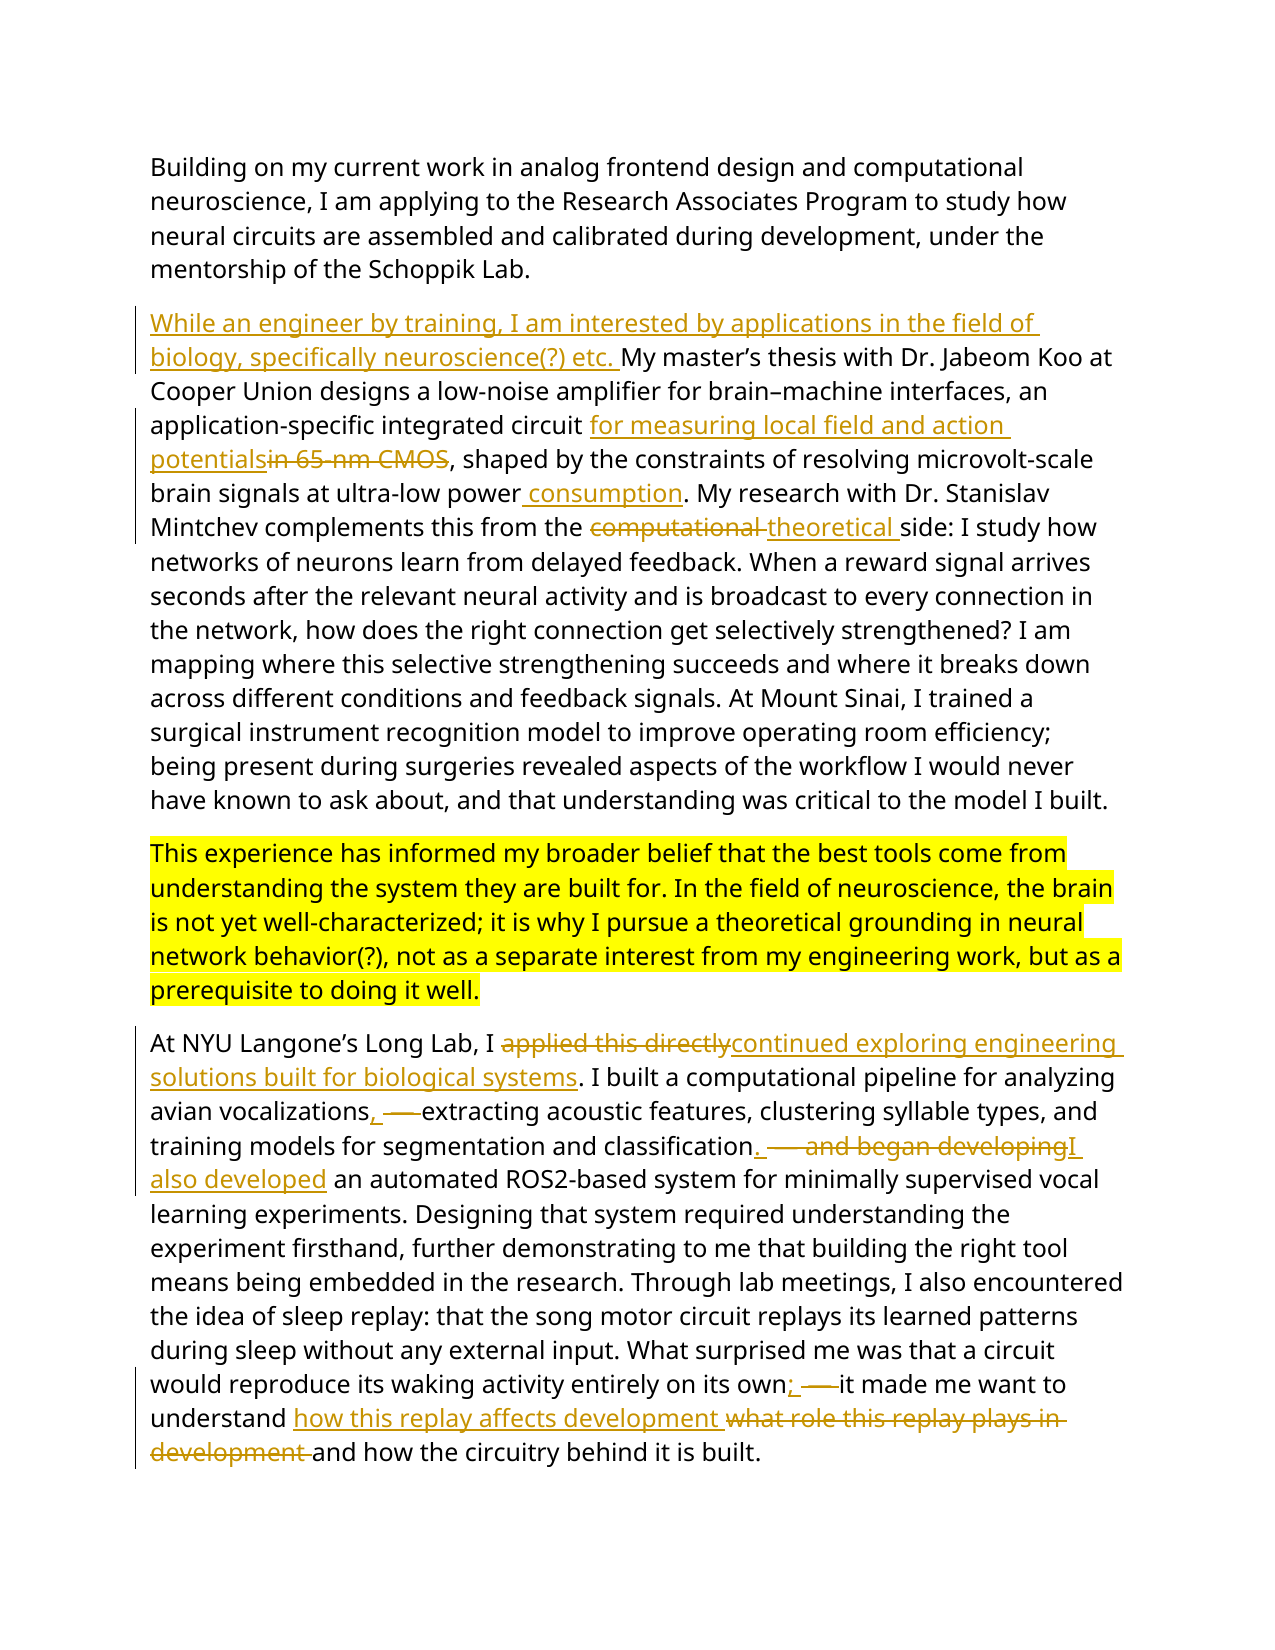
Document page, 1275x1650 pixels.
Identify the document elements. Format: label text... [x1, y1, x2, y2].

text This experience has informed my broader belief that the best tools come from understanding the system they are built for. In the field of neuroscience, the brain is not yet well-characterized; it is why I pursue a theoretical grounding in neural network behavior(?), not as a separate interest from my engineering work, but as a prerequisite to doing it well. [150, 836, 1125, 1006]
text At NYU Langone’s Long Lab, I continued exploring engineering solutions built for biological systems. I built a computational pipeline for analyzing avian vocalizations, extracting acoustic features, clustering syllable types, and training models for segmentation and classification. I also developed an automated ROS2-based system for minimally supervised vocal learning experiments. Designing that system required understanding the experiment firsthand, further demonstrating to me that building the right tool means being embedded in the research. Through lab meetings, I also encountered the idea of sleep replay: that the song motor circuit replays its learned patterns during sleep without any external input. What surprised me was that a circuit would reproduce its waking activity entirely on its own; it made me want to understand how this replay affects development and how the circuitry behind it is built. [150, 1026, 1125, 1469]
text Building on my current work in analog frontend design and computational neuroscience, I am applying to the Research Associates Program to study how neural circuits are assembled and calibrated during development, under the mentorship of the Schoppik Lab. [150, 150, 1125, 286]
text While an engineer by training, I am interested by applications in the field of biology, specifically neuroscience(?) etc. My master’s thesis with Dr. Jabeom Koo at Cooper Union designs a low-noise amplifier for brain–machine interfaces, an application-specific integrated circuit for measuring local field and action potentials, shaped by the constraints of resolving microvolt-scale brain signals at ultra-low power consumption. My research with Dr. Stanislav Mintchev complements this from the theoretical side: I study how networks of neurons learn from delayed feedback. When a reward signal arrives seconds after the relevant neural activity and is broadcast to every connection in the network, how does the right connection get selectively strengthened? I am mapping where this selective strengthening succeeds and where it breaks down across different conditions and feedback signals. At Mount Sinai, I trained a surgical instrument recognition model to improve operating room efficiency; being present during surgeries revealed aspects of the workflow I would never have known to ask about, and that understanding was critical to the model I built. [150, 306, 1125, 817]
